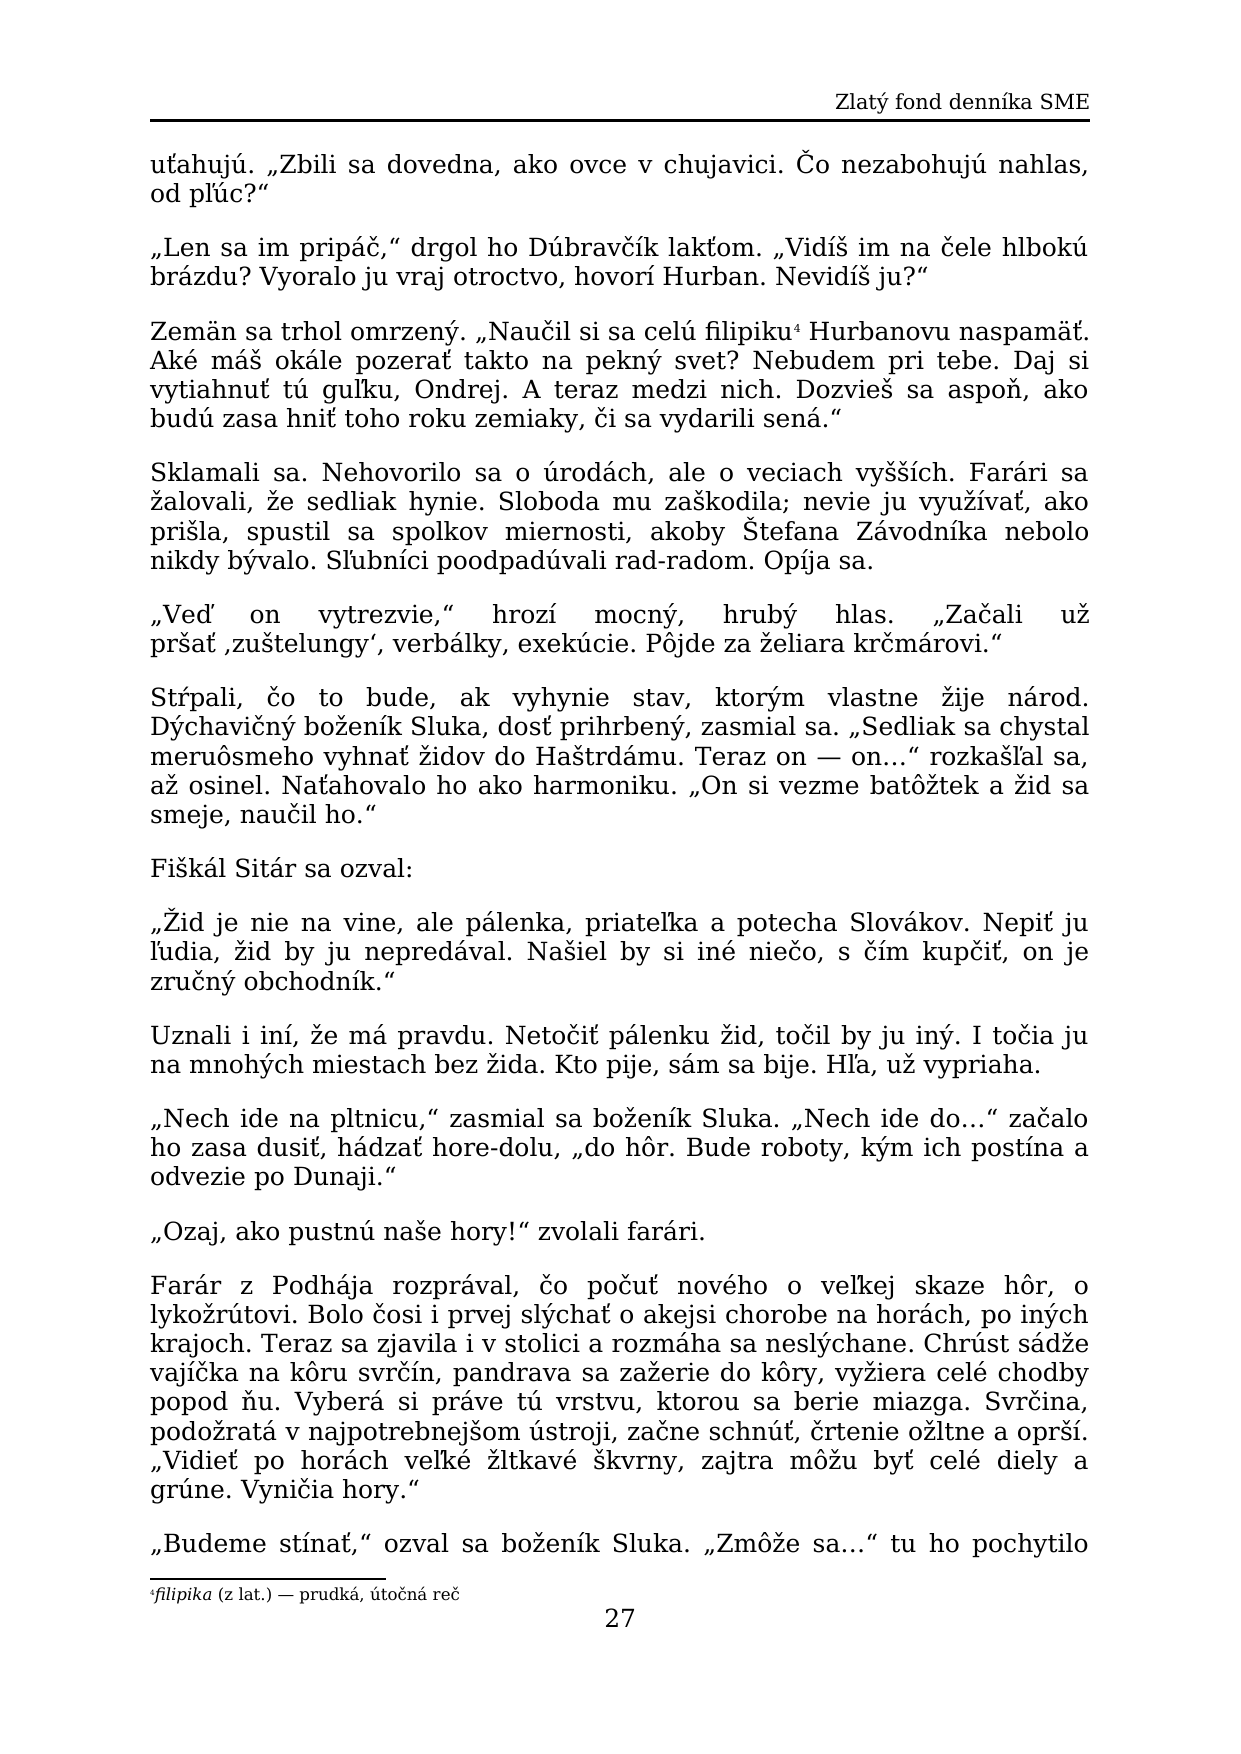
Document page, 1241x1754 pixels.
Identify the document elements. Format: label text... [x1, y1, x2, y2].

text Farár z Podhája rozprával, čo počuť nového o veľkej skaze hôr, o lykožrútovi. Bolo čosi i prvej slýchať o akejsi chorobe na horách, po iných krajoch. Teraz sa zjavila i v stolici a rozmáha sa neslýchane. Chrúst sádže vajíčka na kôru svrčín, pandrava sa zažerie do kôry, vyžiera celé chodby popod ňu. Vyberá si práve tú vrstvu, ktorou sa berie miazga. Svrčina, podožratá v najpotrebnejšom ústroji, začne schnúť, črtenie ožltne a oprší. „Vidieť po horách veľké žltkavé škvrny, zajtra môžu byť celé diely a grúne. Vyničia hory.“ [150, 1271, 1090, 1504]
text uťahujú. „Zbili sa dovedna, ako ovce v chujavici. Čo nezabohujú nahlas, od pľúc?“ [150, 150, 1090, 208]
text „Nech ide na pltnicu,“ zasmial sa boženík Sluka. „Nech ide do…“ začalo ho zasa dusiť, hádzať hore-dolu, „do hôr. Bude roboty, kým ich postína a odvezie po Dunaji.“ [150, 1104, 1090, 1192]
text Stŕpali, čo to bude, ak vyhynie stav, ktorým vlastne žije národ. Dýchavičný boženík Sluka, dosť prihrbený, zasmial sa. „Sedliak sa chystal meruôsmeho vyhnať židov do Haštrdámu. Teraz on — on…“ rozkašľal sa, až osinel. Naťahovalo ho ako harmoniku. „On si vezme batôžtek a žid sa smeje, naučil ho.“ [150, 683, 1090, 829]
text Sklamali sa. Nehovorilo sa o úrodách, ale o veciach vyšších. Farári sa žalovali, že sedliak hynie. Sloboda mu zaškodila; nevie ju využívať, ako prišla, spustil sa spolkov miernosti, akoby Štefana Závodníka nebolo nikdy bývalo. Sľubníci poodpadúvali rad-radom. Opíja sa. [150, 458, 1090, 575]
text Fiškál Sitár sa ozval: [150, 854, 1090, 883]
text 4filipika (z lat.) — prudká, útočná reč [150, 1584, 1090, 1604]
text „Budeme stínať,“ ozval sa boženík Sluka. „Zmôže sa…“ tu ho pochytilo [150, 1529, 1090, 1558]
text „Veď on vytrezvie,“ hrozí mocný, hrubý hlas. „Začali už pršať ,zuštelungy‘, verbálky, exekúcie. Pôjde za želiara krčmárovi.“ [150, 600, 1090, 658]
text „Ozaj, ako pustnú naše hory!“ zvolali farári. [150, 1217, 1090, 1246]
text „Žid je nie na vine, ale pálenka, priateľka a potecha Slovákov. Nepiť ju ľudia, žid by ju nepredával. Našiel by si iné niečo, s čím kupčiť, on je zručný obchodník.“ [150, 908, 1090, 996]
text Zemän sa trhol omrzený. „Naučil si sa celú filipiku4 Hurbanovu naspamäť. Aké máš okále pozerať takto na pekný svet? Nebudem pri tebe. Daj si vytiahnuť tú guľku, Ondrej. A teraz medzi nich. Dozvieš sa aspoň, ako budú zasa hniť toho roku zemiaky, či sa vydarili sená.“ [150, 317, 1090, 433]
text „Len sa im pripáč,“ drgol ho Dúbravčík lakťom. „Vidíš im na čele hlbokú brázdu? Vyoralo ju vraj otroctvo, hovorí Hurban. Nevidíš ju?“ [150, 233, 1090, 292]
text Uznali i iní, že má pravdu. Netočiť pálenku žid, točil by ju iný. I točia ju na mnohých miestach bez žida. Kto pije, sám sa bije. Hľa, už vypriaha. [150, 1021, 1090, 1079]
